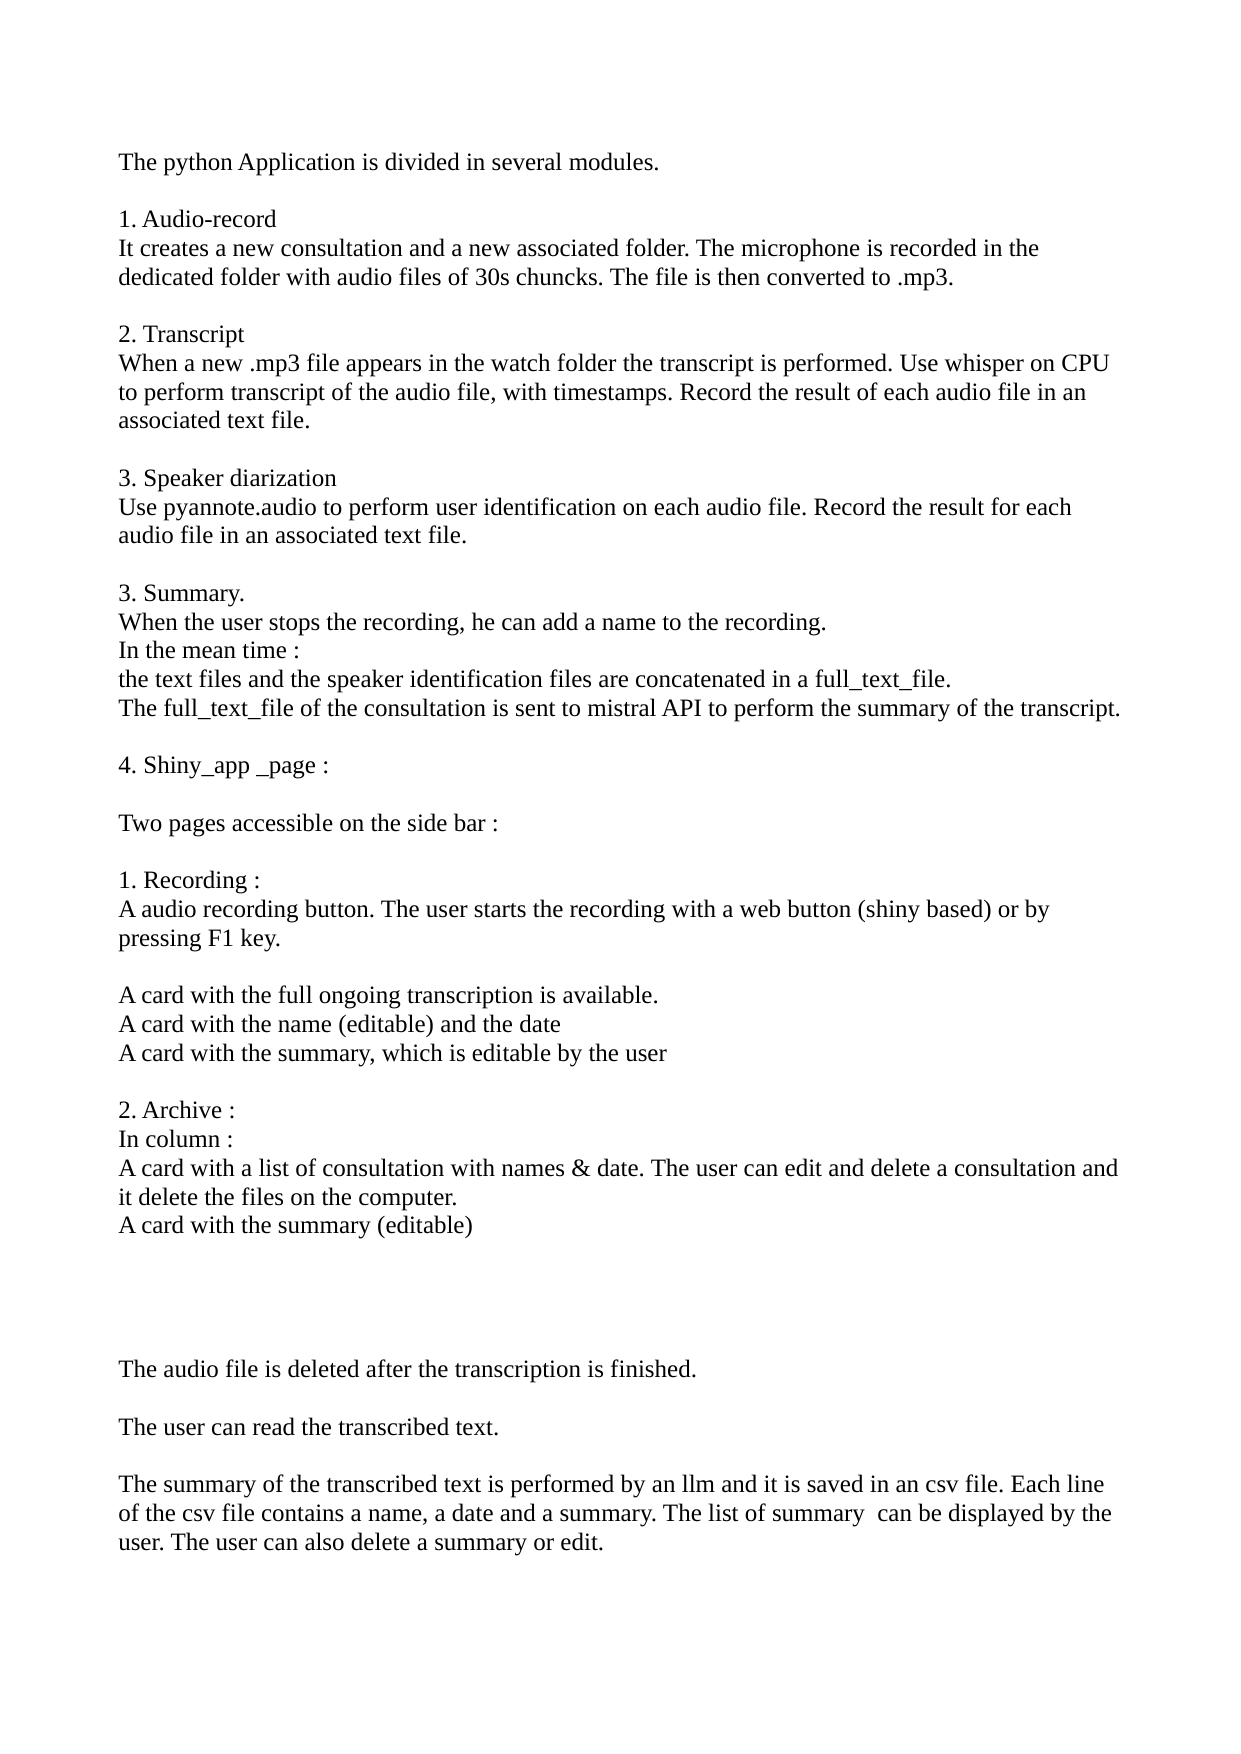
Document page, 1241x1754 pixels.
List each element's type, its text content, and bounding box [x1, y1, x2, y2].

text A audio recording button. The user starts the recording with a web button (shiny based) or by pressing F1 key. [118, 894, 1122, 952]
text When the user stops the recording, he can add a name to the recording. [118, 607, 1122, 636]
text Use pyannote.audio to perform user identification on each audio file. Record the result for each audio file in an associated text file. [118, 492, 1122, 549]
text the text files and the speaker identification files are concatenated in a full_text_file. [118, 664, 1122, 693]
text When a new .mp3 file appears in the watch folder the transcript is performed. Use whisper on CPU to perform transcript of the audio file, with timestamps. Record the result of each audio file in an associated text file. [118, 348, 1122, 434]
text It creates a new consultation and a new associated folder. The microphone is recorded in the dedicated folder with audio files of 30s chuncks. The file is then converted to .mp3. [118, 233, 1122, 291]
text In column : [118, 1124, 1122, 1153]
text A card with the name (editable) and the date [118, 1009, 1122, 1038]
text A card with the summary, which is editable by the user [118, 1038, 1122, 1067]
text 2. Transcript [118, 319, 1122, 348]
text In the mean time : [118, 636, 1122, 664]
text The summary of the transcribed text is performed by an llm and it is saved in an csv file. Each line of the csv file contains a name, a date and a summary. The list of summary can be displayed by the user. The user can also delete a summary or edit. [118, 1469, 1122, 1556]
text 1. Recording : [118, 866, 1122, 894]
text The python Application is divided in several modules. [118, 147, 1122, 176]
text A card with a list of consultation with names & date. The user can edit and delete a consultation and it delete the files on the computer. [118, 1153, 1122, 1211]
text 3. Speaker diarization [118, 463, 1122, 492]
text 4. Shiny_app _page : [118, 751, 1122, 779]
text The full_text_file of the consultation is sent to mistral API to perform the summary of the transcript. [118, 693, 1122, 722]
text 1. Audio-record [118, 204, 1122, 233]
text A card with the full ongoing transcription is available. [118, 981, 1122, 1009]
text The user can read the transcribed text. [118, 1412, 1122, 1441]
text The audio file is deleted after the transcription is finished. [118, 1354, 1122, 1383]
text 3. Summary. [118, 578, 1122, 607]
text 2. Archive : [118, 1096, 1122, 1124]
text Two pages accessible on the side bar : [118, 808, 1122, 837]
text A card with the summary (editable) [118, 1211, 1122, 1239]
